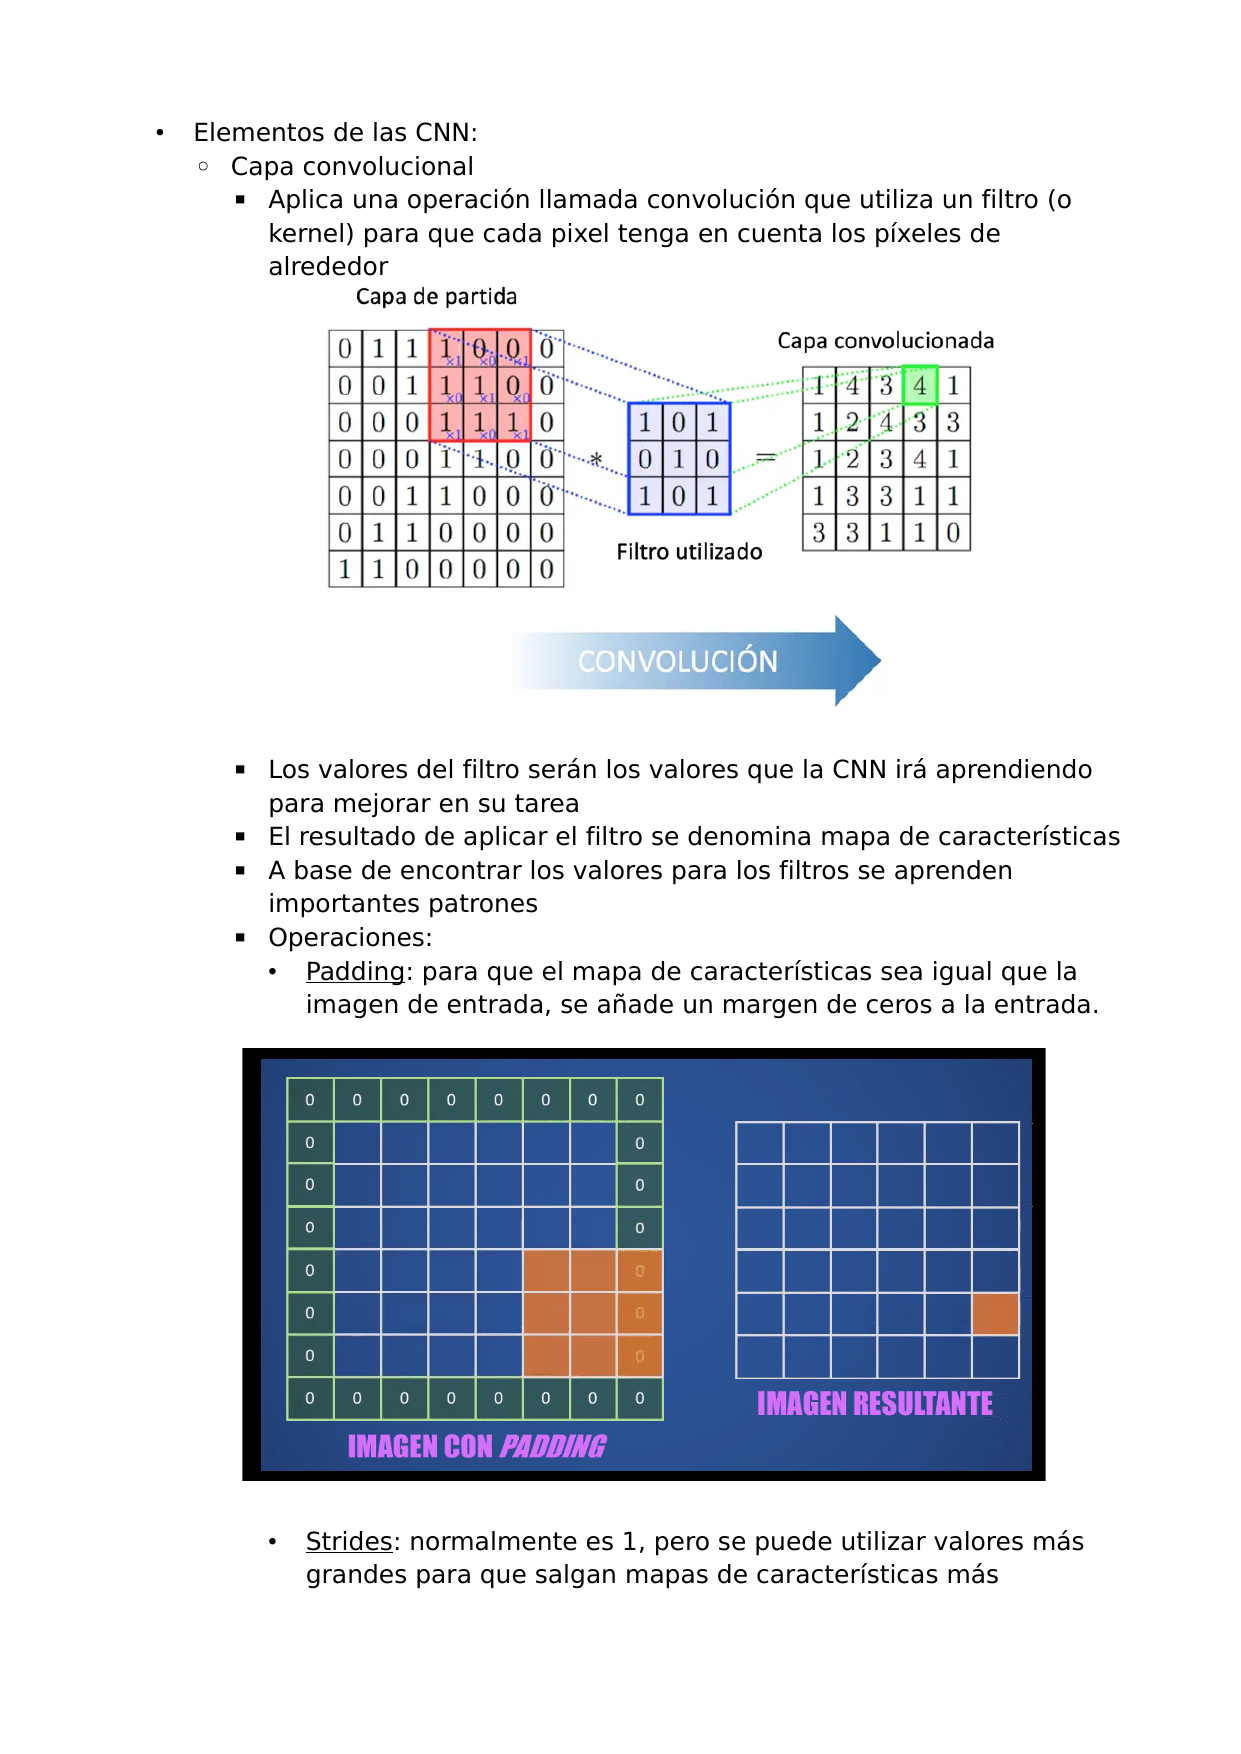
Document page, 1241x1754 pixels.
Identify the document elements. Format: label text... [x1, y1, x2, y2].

list Operaciones: [231, 923, 1122, 952]
list El resultado de aplicar el filtro se denomina mapa de características [231, 822, 1122, 852]
list Capa convolucional [193, 152, 1122, 181]
list Aplica una operación llamada convolución que utiliza un filtro (o kernel) para que cada pixel tenga en cuenta los píxeles de alrededor [231, 185, 1122, 281]
picture [242, 1048, 1046, 1481]
list Elementos de las CNN: [156, 118, 1122, 147]
list Los valores del filtro serán los valores que la CNN irá aprendiendo para mejorar en su tarea [231, 755, 1122, 818]
list Strides: normalmente es 1, pero se puede utilizar valores más grandes para que salgan mapas de características más [268, 1527, 1122, 1589]
picture [315, 282, 1006, 717]
list Padding: para que el mapa de características sea igual que la imagen de entrada, se añade un margen de ceros a la entrada. [268, 957, 1122, 1019]
list A base de encontrar los valores para los filtros se aprenden importantes patrones [231, 856, 1122, 919]
